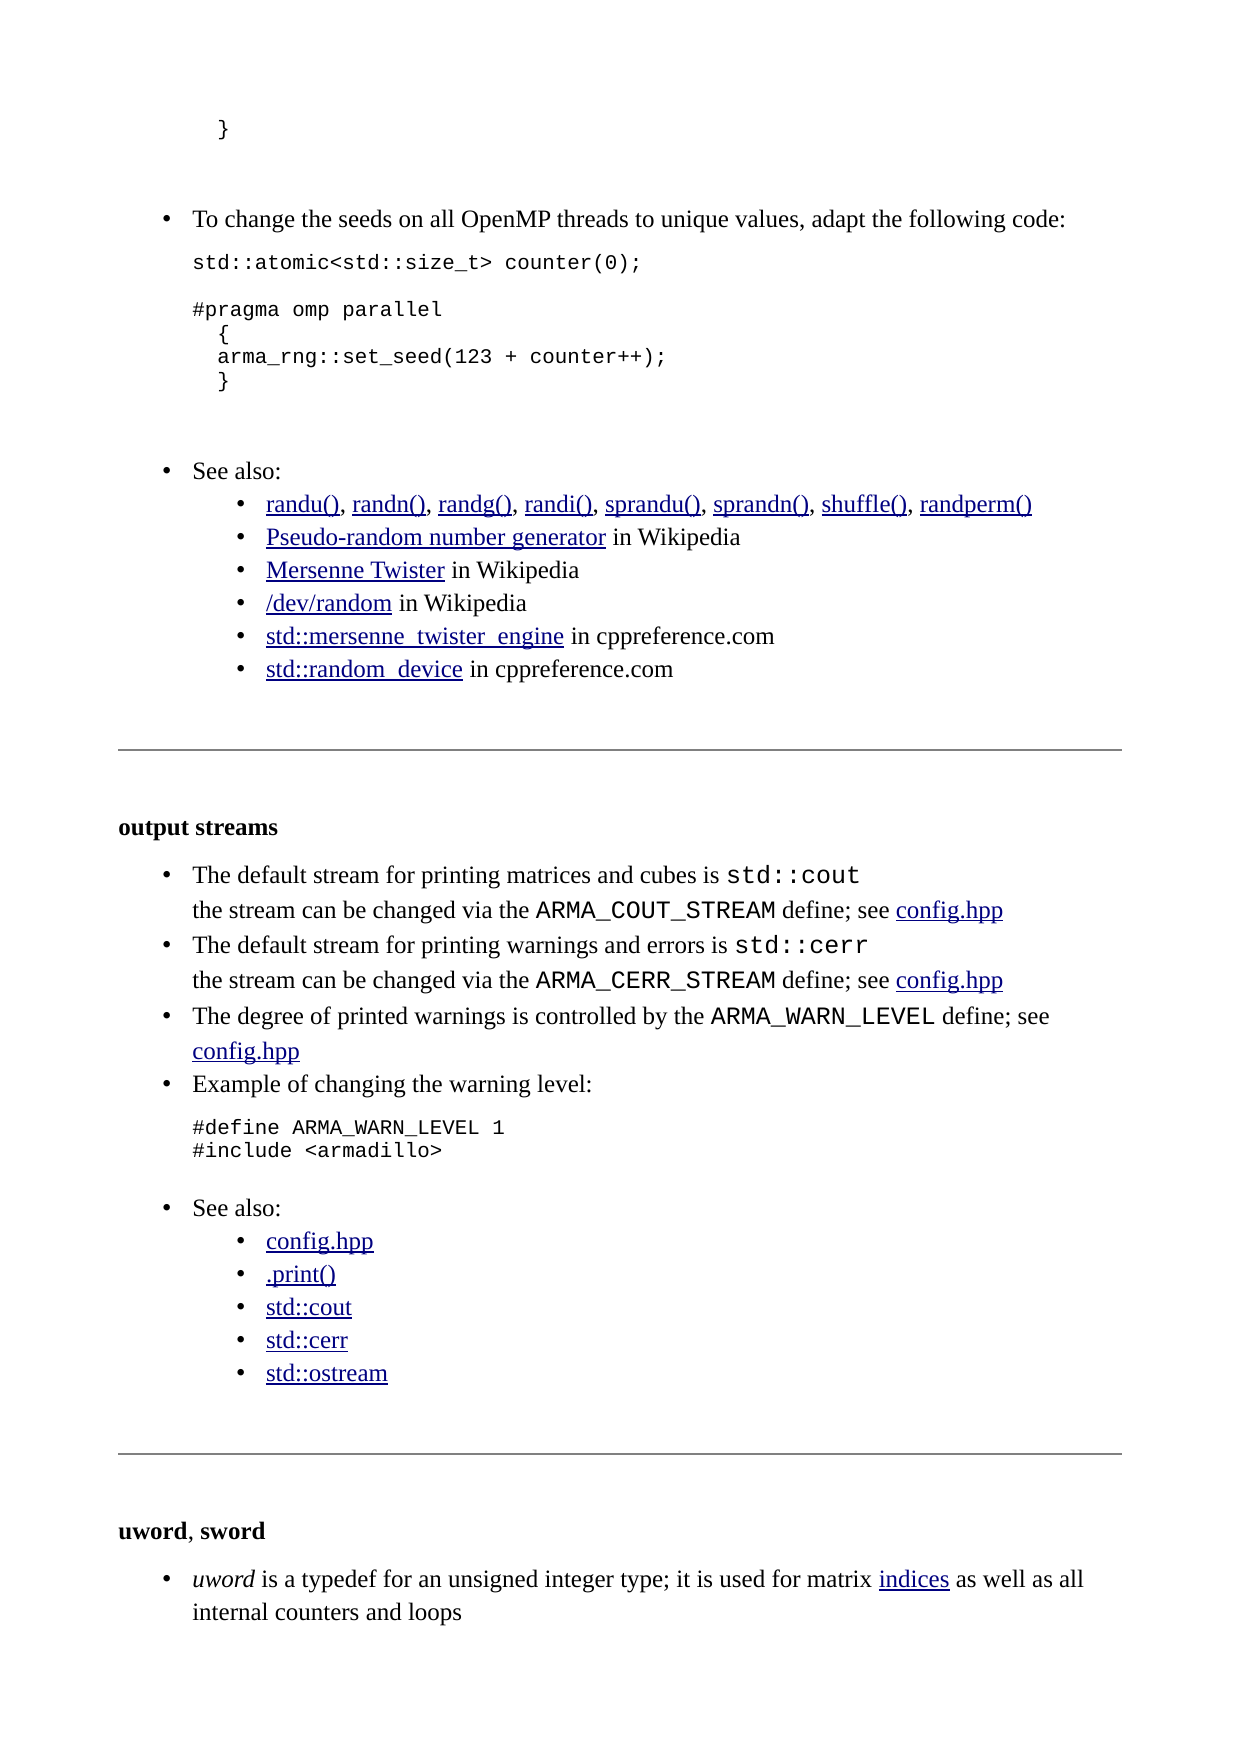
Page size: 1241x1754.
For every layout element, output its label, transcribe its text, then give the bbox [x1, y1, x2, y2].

list } [162, 118, 1122, 142]
list std::random_device in cppreference.com [236, 654, 1122, 683]
text uword, sword [118, 1516, 1122, 1545]
list std::ostream [236, 1358, 1122, 1387]
text output streams [118, 812, 1122, 841]
list } [162, 370, 1122, 394]
list randu(), randn(), randg(), randi(), sprandu(), sprandn(), shuffle(), randperm() [236, 489, 1122, 518]
list uword is a typedef for an unsigned integer type; it is used for matrix indices as well as all internal counters and loops [162, 1564, 1122, 1626]
list config.hpp [236, 1226, 1122, 1255]
list #include <armadillo> [162, 1140, 1122, 1164]
list The default stream for printing matrices and cubes is std::cout the stream can be changed via the ARMA_COUT_STREAM define; see config.hpp [162, 860, 1122, 926]
list To change the seeds on all OpenMP threads to unique values, adapt the following code: [162, 204, 1122, 233]
list See also: [162, 456, 1122, 485]
list std::cerr [236, 1326, 1122, 1354]
list #define ARMA_WARN_LEVEL 1 [162, 1117, 1122, 1140]
list The default stream for printing warnings and errors is std::cerr the stream can be changed via the ARMA_CERR_STREAM define; see config.hpp [162, 930, 1122, 996]
list .print() [236, 1259, 1122, 1288]
list See also: [162, 1193, 1122, 1222]
list /dev/random in Wikipedia [236, 588, 1122, 617]
list Example of changing the warning level: [162, 1069, 1122, 1098]
list arma_rng::set_seed(123 + counter++); [162, 346, 1122, 370]
list std::atomic<std::size_t> counter(0); [162, 252, 1122, 276]
list std::cout [236, 1292, 1122, 1321]
list std::mersenne_twister_engine in cppreference.com [236, 621, 1122, 650]
list The degree of printed warnings is controlled by the ARMA_WARN_LEVEL define; see config.hpp [162, 1001, 1122, 1065]
list { [162, 323, 1122, 346]
list #pragma omp parallel [162, 299, 1122, 323]
list Pseudo-random number generator in Wikipedia [236, 522, 1122, 551]
list Mersenne Twister in Wikipedia [236, 555, 1122, 584]
